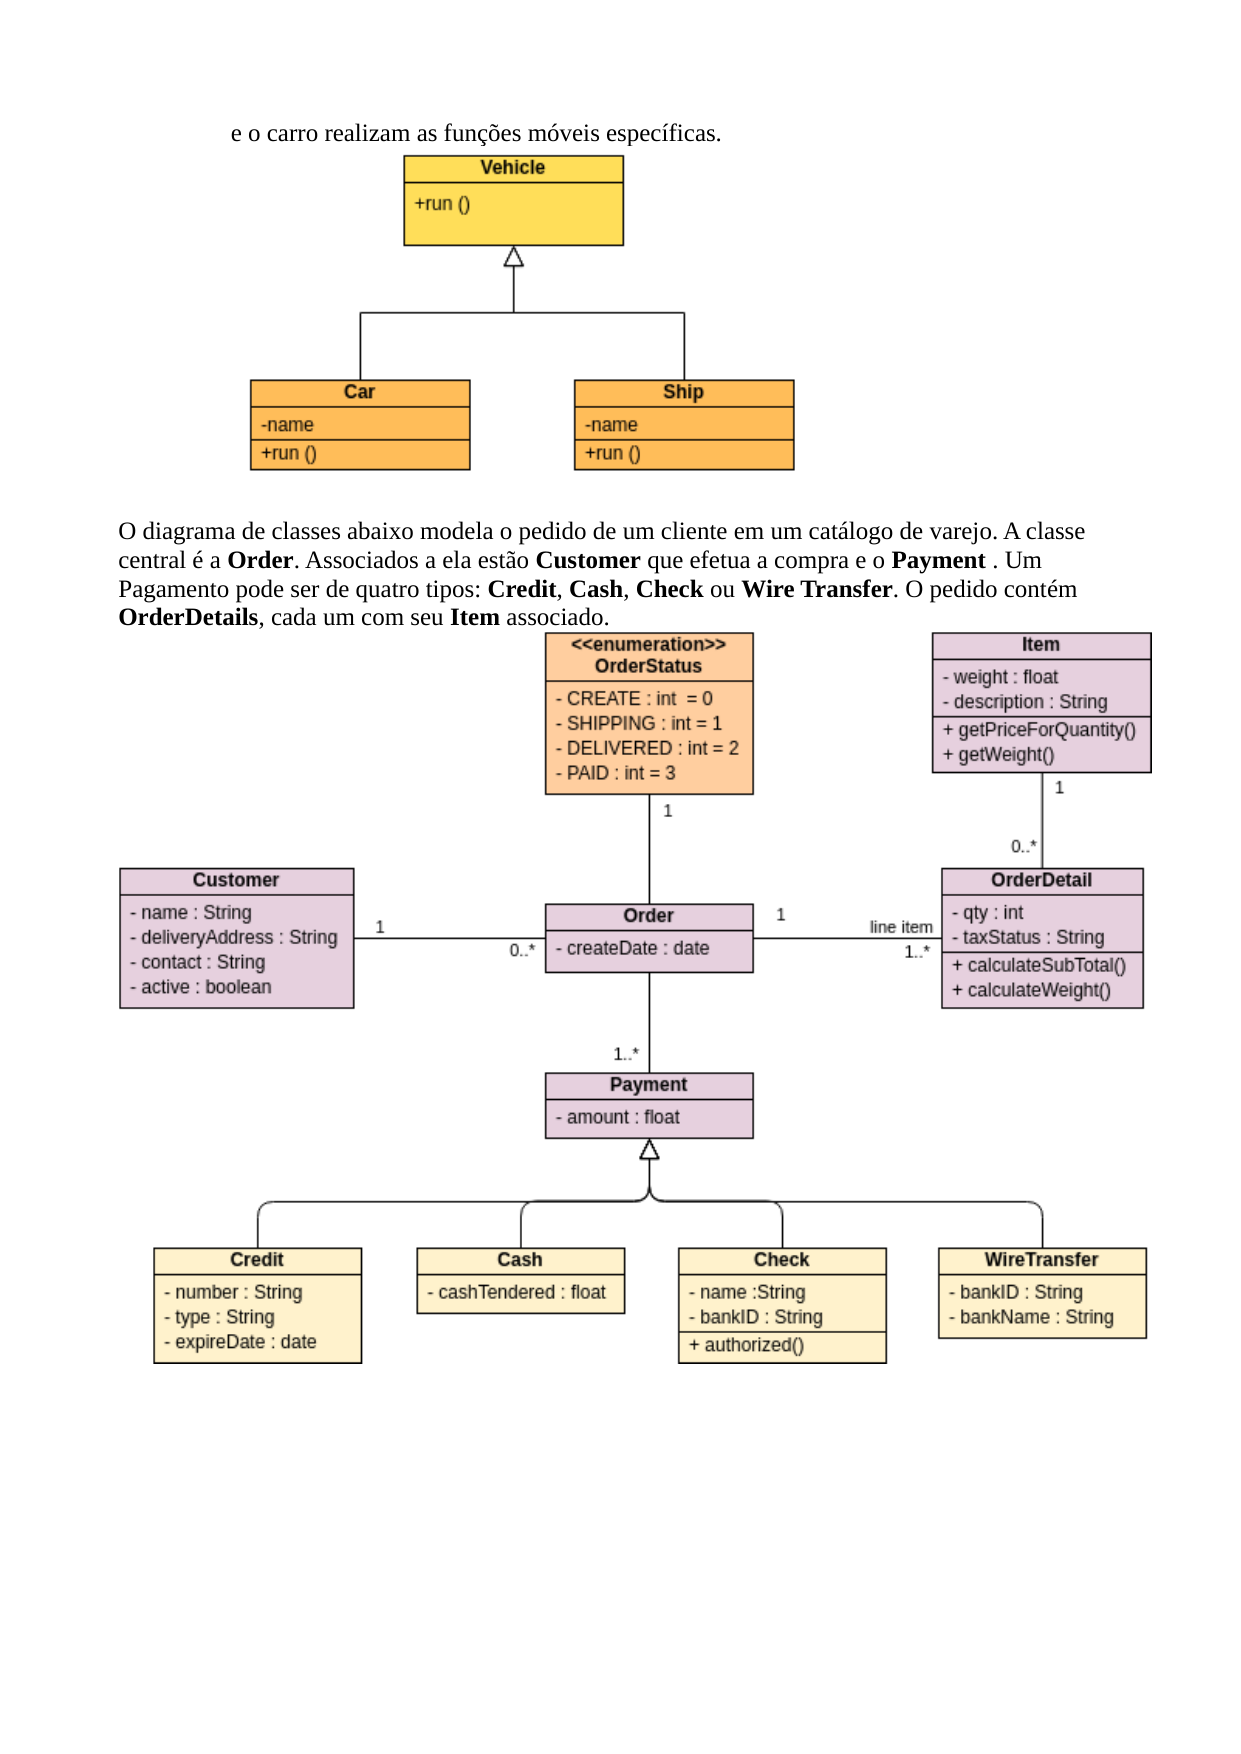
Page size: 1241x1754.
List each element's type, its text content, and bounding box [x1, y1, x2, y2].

picture [230, 146, 820, 488]
text O diagrama de classes abaixo modela o pedido de um cliente em um catálogo de varejo. A classe central é a Order. Associados a ela estão Customer que efetua a compra e o Payment . Um Pagamento pode ser de quatro tipos: Credit, Cash, Check ou Wire Transfer. O pedido contém OrderDetails, cada um com seu Item associado. [118, 516, 1122, 631]
picture [118, 631, 1152, 1364]
list e o carro realizam as funções móveis específicas. [193, 118, 1122, 487]
